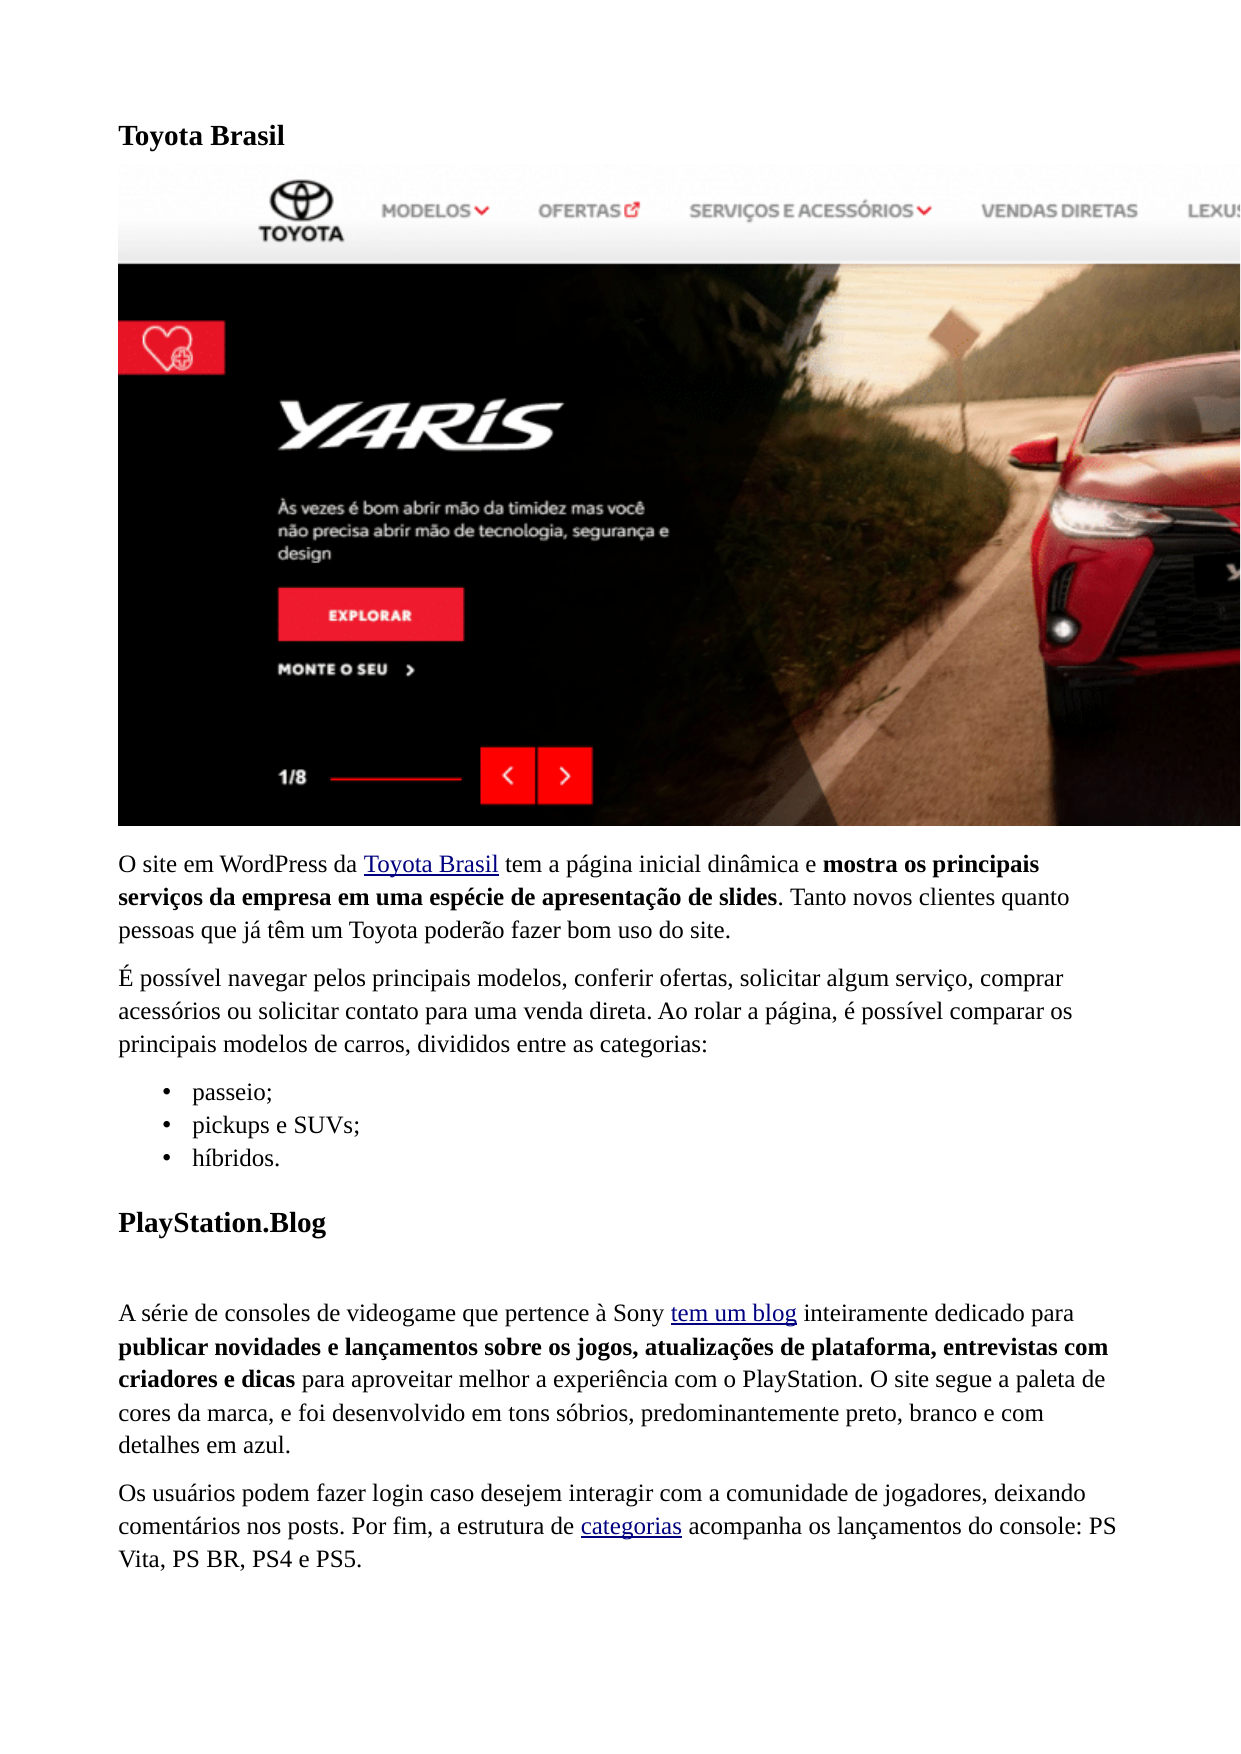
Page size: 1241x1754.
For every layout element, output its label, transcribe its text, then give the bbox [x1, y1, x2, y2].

text O site em WordPress da Toyota Brasil tem a página inicial dinâmica e mostra os principais serviços da empresa em uma espécie de apresentação de slides. Tanto novos clientes quanto pessoas que já têm um Toyota poderão fazer bom uso do site. [118, 849, 1122, 944]
picture [118, 164, 1241, 826]
text Os usuários podem fazer login caso desejem interagir com a comunidade de jogadores, deixando comentários nos posts. Por fim, a estrutura de categorias acompanha os lançamentos do console: PS Vita, PS BR, PS4 e PS5. [118, 1478, 1122, 1573]
text É possível navegar pelos principais modelos, conferir ofertas, solicitar algum serviço, comprar acessórios ou solicitar contato para uma venda direta. Ao rolar a página, é possível comparar os principais modelos de carros, divididos entre as categorias: [118, 963, 1122, 1058]
list passeio; [162, 1077, 1122, 1105]
subtitle PlayStation.Blog [118, 1205, 1122, 1238]
text A série de consoles de videogame que pertence à Sony tem um blog inteiramente dedicado para publicar novidades e lançamentos sobre os jogos, atualizações de plataforma, entrevistas com criadores e dicas para aproveitar melhor a experiência com o PlayStation. O site segue a paleta de cores da marca, e foi desenvolvido em tons sóbrios, predominantemente preto, branco e com detalhes em azul. [118, 1298, 1122, 1459]
list híbridos. [162, 1143, 1122, 1171]
subtitle Toyota Brasil [118, 118, 1122, 152]
list pickups e SUVs; [162, 1110, 1122, 1138]
